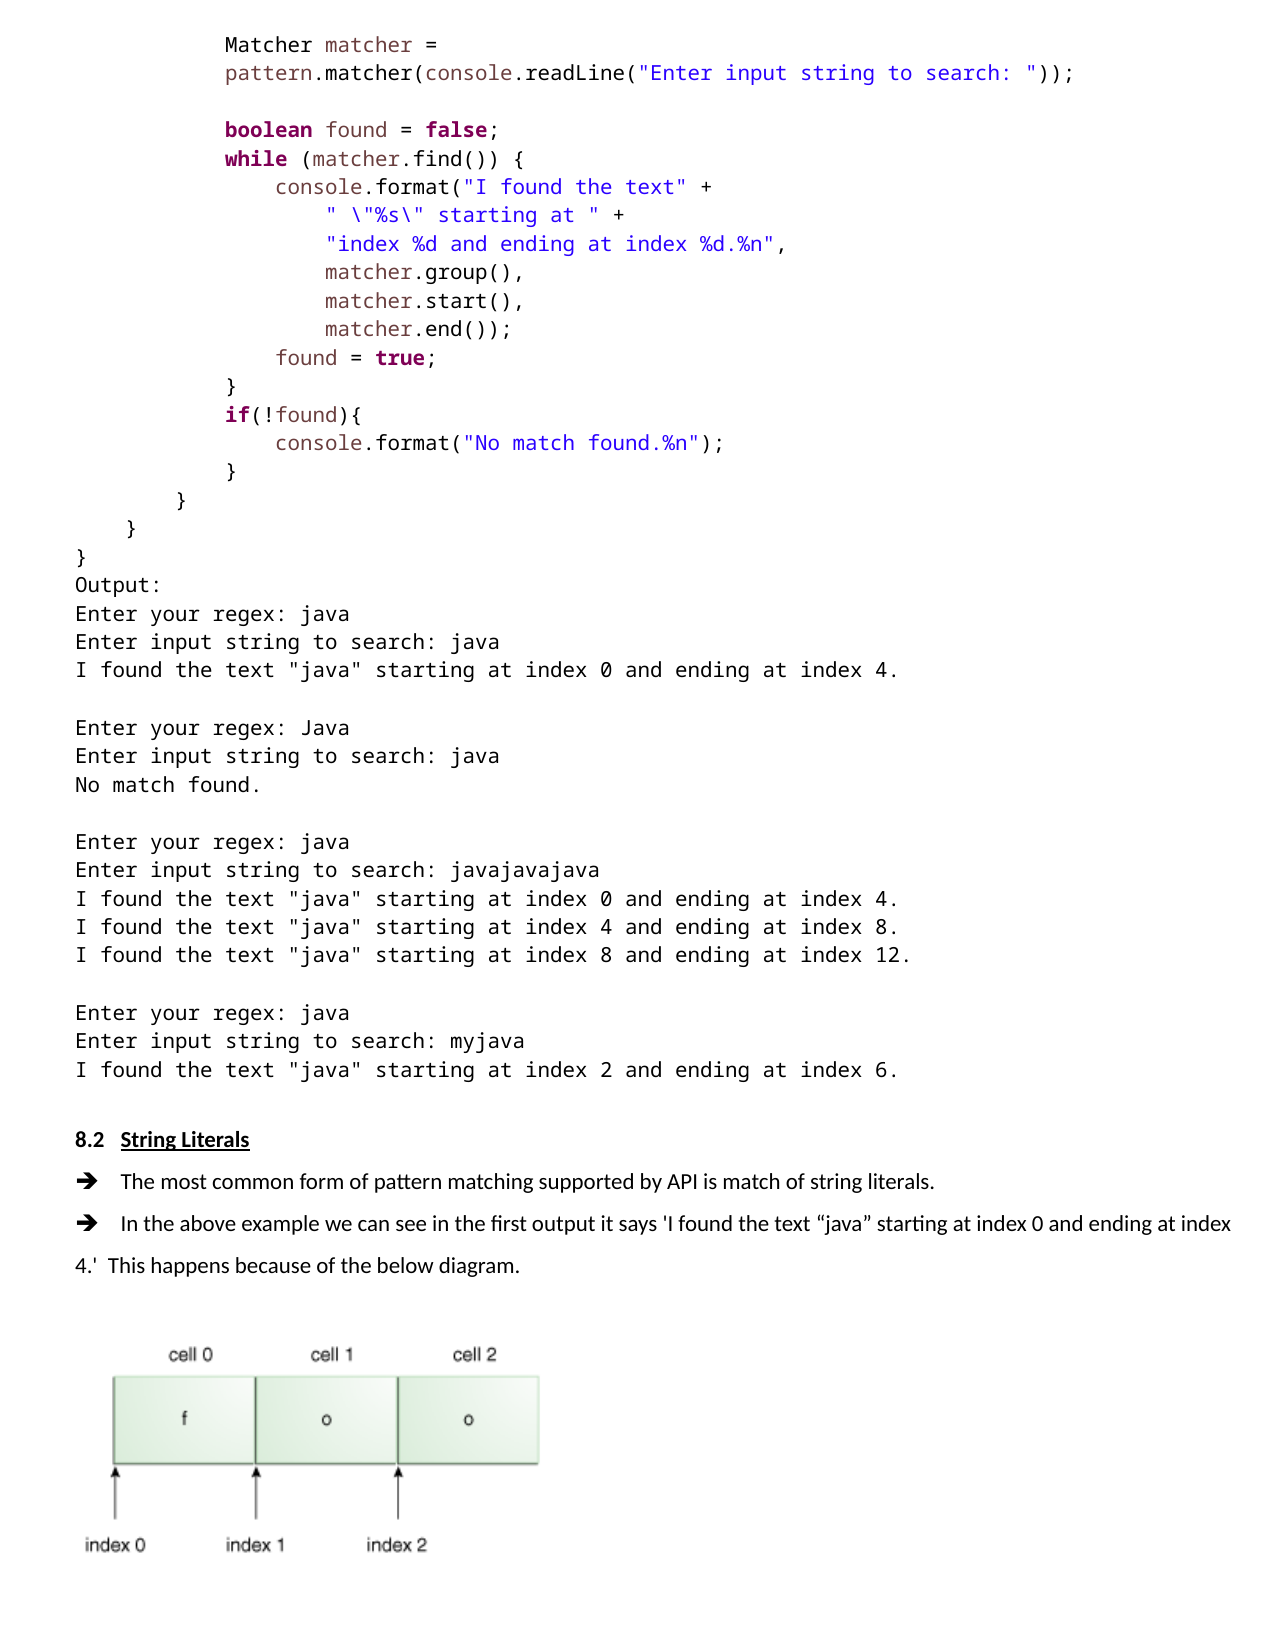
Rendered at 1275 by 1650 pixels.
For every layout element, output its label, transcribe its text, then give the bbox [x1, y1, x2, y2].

text } [75, 513, 1245, 542]
text console.format("No match found.%n"); [75, 428, 1245, 457]
list The most common form of pattern matching supported by API is match of string literals. [75, 1167, 1245, 1195]
text pattern.matcher(console.readLine("Enter input string to search: ")); [75, 58, 1245, 87]
text Enter your regex: java [75, 998, 1245, 1026]
text boolean found = false; [75, 115, 1245, 144]
text 8.2 String Literals [75, 1125, 1245, 1153]
text matcher.start(), [75, 286, 1245, 314]
text console.format("I found the text" + [75, 172, 1245, 201]
text Enter input string to search: javajavajava [75, 855, 1245, 884]
list In the above example we can see in the first output it says 'I found the text “java” starting at index 0 and ending at index 4.' This happens because of the below diagram. [75, 1209, 1245, 1279]
text } [75, 542, 1245, 570]
text } [75, 457, 1245, 485]
text I found the text "java" starting at index 0 and ending at index 4. [75, 656, 1245, 684]
text Output: [75, 570, 1245, 599]
text I found the text "java" starting at index 0 and ending at index 4. [75, 884, 1245, 912]
text Matcher matcher = [75, 30, 1245, 58]
picture [75, 1335, 550, 1567]
text } [75, 485, 1245, 513]
text if(!found){ [75, 400, 1245, 428]
text " \"%s\" starting at " + [75, 201, 1245, 229]
text I found the text "java" starting at index 8 and ending at index 12. [75, 941, 1245, 969]
text matcher.group(), [75, 257, 1245, 286]
text } [75, 371, 1245, 400]
text Enter input string to search: myjava [75, 1026, 1245, 1055]
text "index %d and ending at index %d.%n", [75, 229, 1245, 257]
text while (matcher.find()) { [75, 144, 1245, 172]
text I found the text "java" starting at index 4 and ending at index 8. [75, 912, 1245, 941]
text Enter input string to search: java [75, 627, 1245, 656]
text I found the text "java" starting at index 2 and ending at index 6. [75, 1055, 1245, 1083]
text Enter your regex: java [75, 827, 1245, 855]
text No match found. [75, 770, 1245, 798]
text found = true; [75, 343, 1245, 371]
text Enter input string to search: java [75, 741, 1245, 770]
text matcher.end()); [75, 314, 1245, 343]
text Enter your regex: java [75, 599, 1245, 627]
text Enter your regex: Java [75, 713, 1245, 741]
